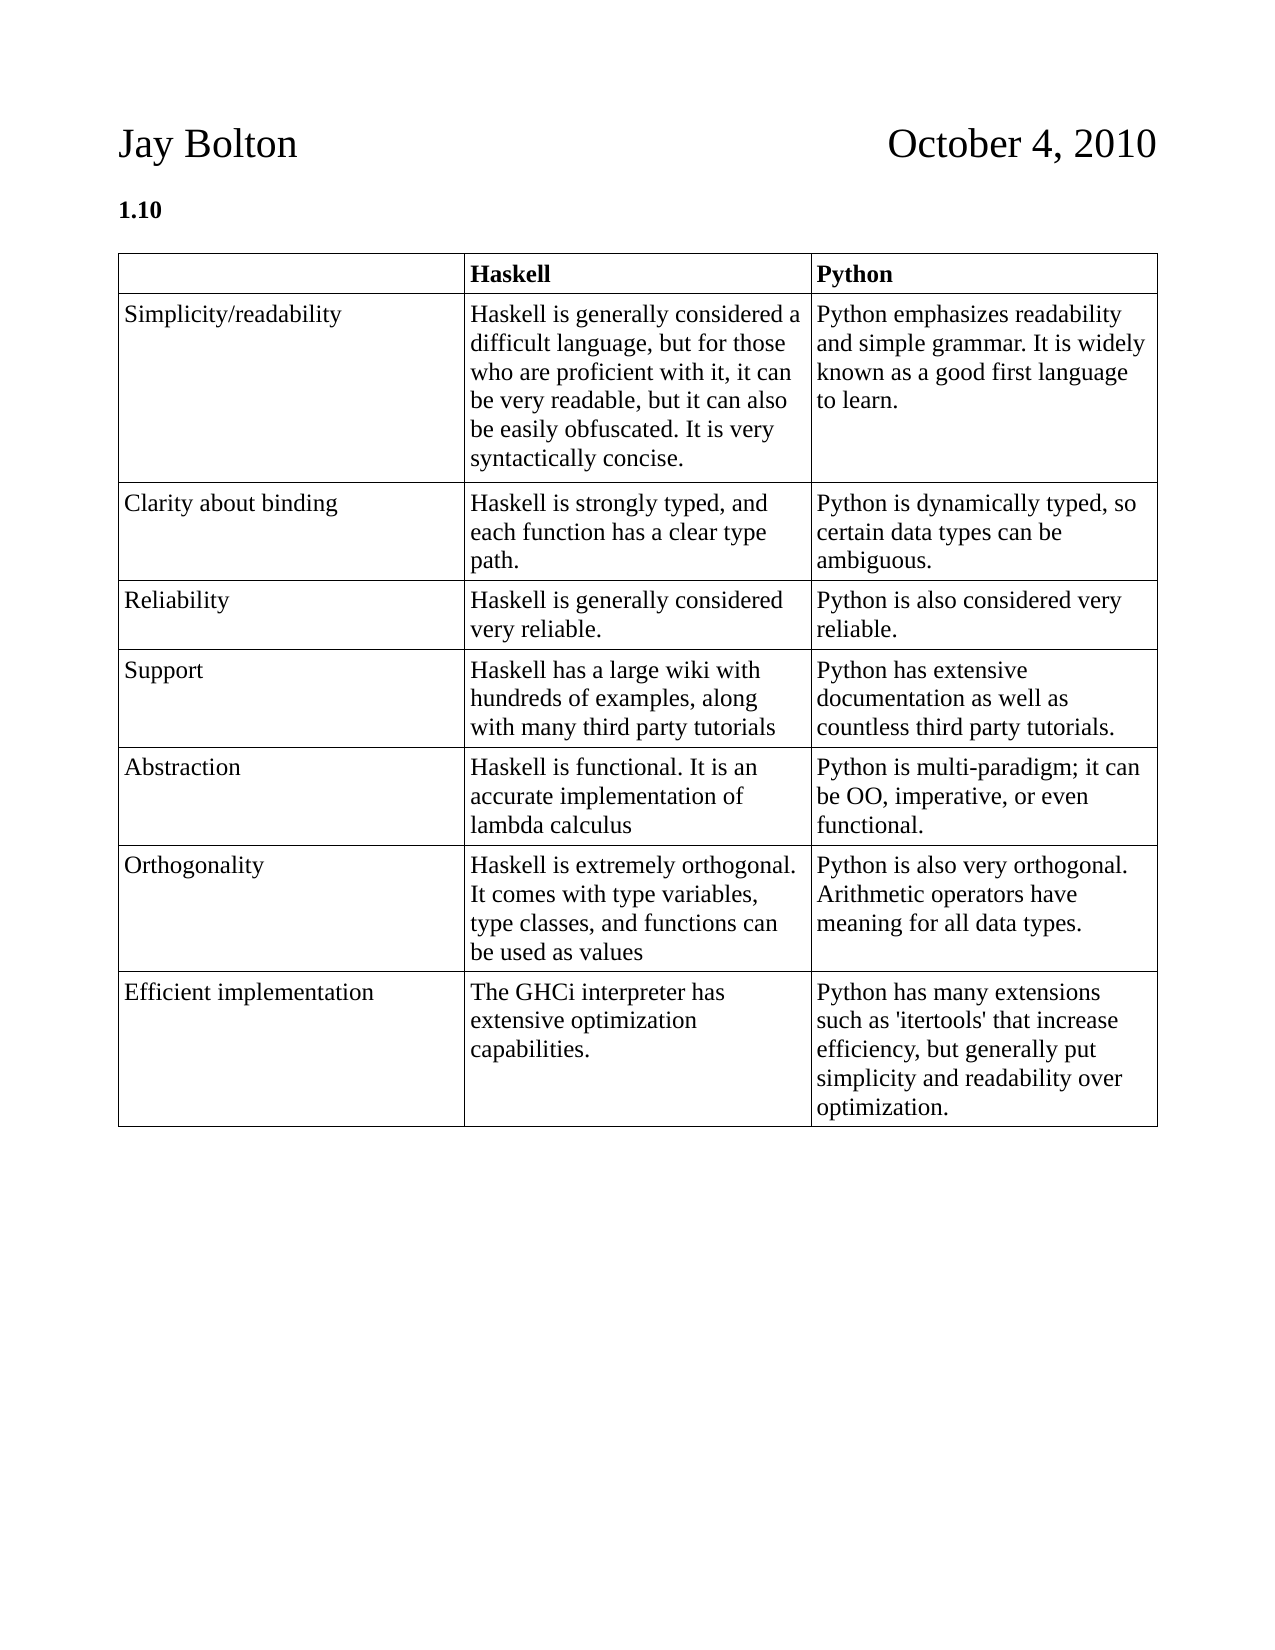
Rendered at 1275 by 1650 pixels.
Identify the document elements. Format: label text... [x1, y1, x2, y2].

table_cell Haskell is generally considered very reliable. [465, 581, 811, 649]
table_header Python [812, 254, 1157, 293]
table_cell Efficient implementation [119, 972, 464, 1126]
table_cell Python is dynamically typed, so certain data types can be ambiguous. [812, 483, 1157, 580]
table_cell The GHCi interpreter has extensive optimization capabilities. [465, 972, 811, 1126]
table_cell Python is also considered very reliable. [812, 581, 1157, 649]
table_header Haskell [465, 254, 811, 293]
table_cell Support [119, 650, 464, 747]
table_cell Python is also very orthogonal. Arithmetic operators have meaning for all data types. [812, 846, 1157, 971]
table_cell Reliability [119, 581, 464, 649]
table_cell Python has many extensions such as 'itertools' that increase efficiency, but generally put simplicity and readability over optimization. [812, 972, 1157, 1126]
table_cell Clarity about binding [119, 483, 464, 580]
text 1.10 [118, 196, 1157, 224]
table_cell Simplicity/readability [119, 294, 464, 482]
table_cell Abstraction [119, 748, 464, 844]
table_cell Orthogonality [119, 846, 464, 971]
table_cell Python is multi-paradigm; it can be OO, imperative, or even functional. [812, 748, 1157, 844]
table_header [119, 254, 464, 293]
table_cell Haskell is extremely orthogonal. It comes with type variables, type classes, and functions can be used as values [465, 846, 811, 971]
table_cell Haskell is generally considered a difficult language, but for those who are proficient with it, it can be very readable, but it can also be easily obfuscated. It is very syntactically concise. [465, 294, 811, 482]
table_cell Haskell is strongly typed, and each function has a clear type path. [465, 483, 811, 580]
table_cell Haskell is functional. It is an accurate implementation of lambda calculus [465, 748, 811, 844]
table_cell Python has extensive documentation as well as countless third party tutorials. [812, 650, 1157, 747]
table_cell Haskell has a large wiki with hundreds of examples, along with many third party tutorials [465, 650, 811, 747]
table_cell Python emphasizes readability and simple grammar. It is widely known as a good first language to learn. [812, 294, 1157, 482]
